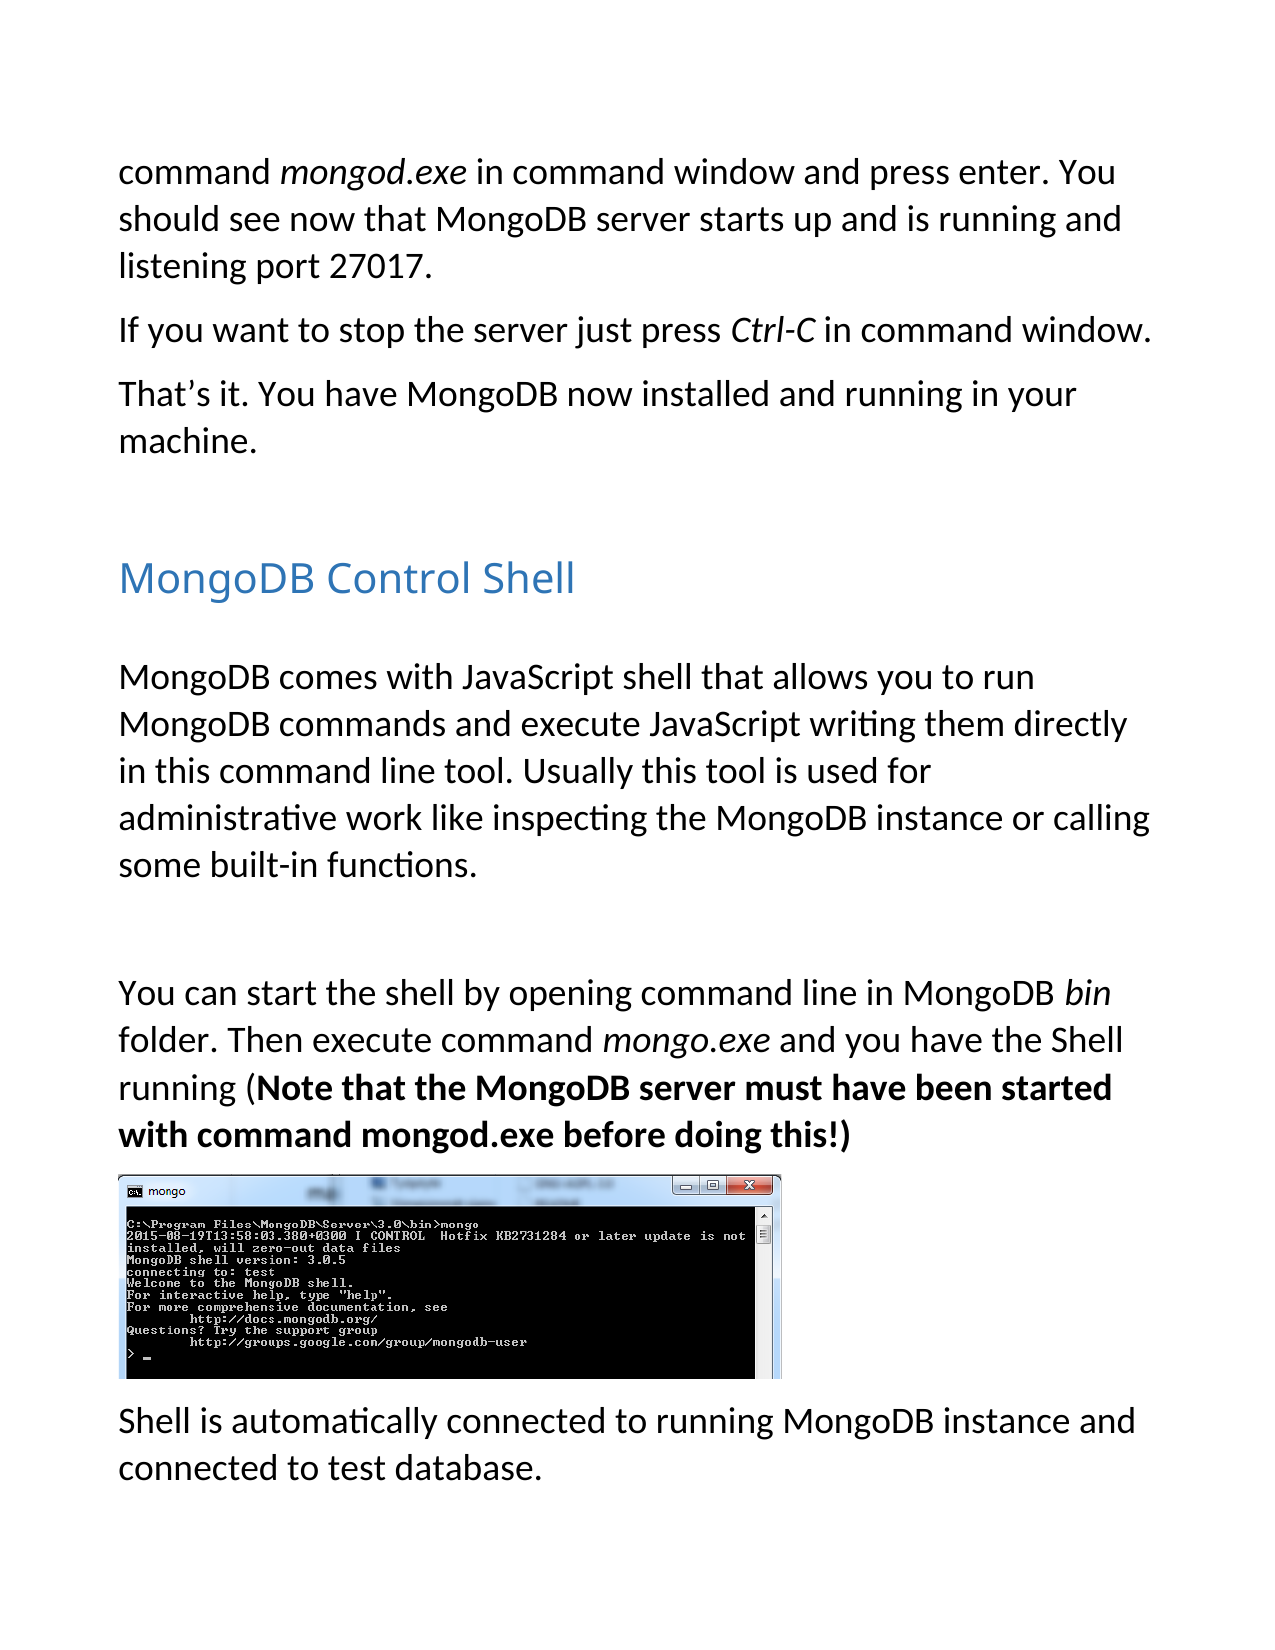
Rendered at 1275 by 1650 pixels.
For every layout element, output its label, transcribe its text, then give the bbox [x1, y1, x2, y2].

subtitle MongoDB Control Shell [118, 549, 1157, 606]
text command mongod.exe in command window and press enter. You should see now that MongoDB server starts up and is running and listening port 27017. [118, 148, 1157, 288]
text You can start the shell by opening command line in MongoDB bin folder. Then execute command mongo.exe and you have the Shell running (Note that the MongoDB server must have been started with command mongod.exe before doing this!) [118, 969, 1157, 1157]
text If you want to stop the server just press Ctrl-C in command window. [118, 306, 1157, 352]
text That’s it. You have MongoDB now installed and running in your machine. [118, 370, 1157, 463]
text MongoDB comes with JavaScript shell that allows you to run MongoDB commands and execute JavaScript writing them directly in this command line tool. Usually this tool is used for administrative work like inspecting the MongoDB instance or calling some built-in functions. [118, 653, 1157, 887]
text Shell is automatically connected to running MongoDB instance and connected to test database. [118, 1397, 1157, 1489]
